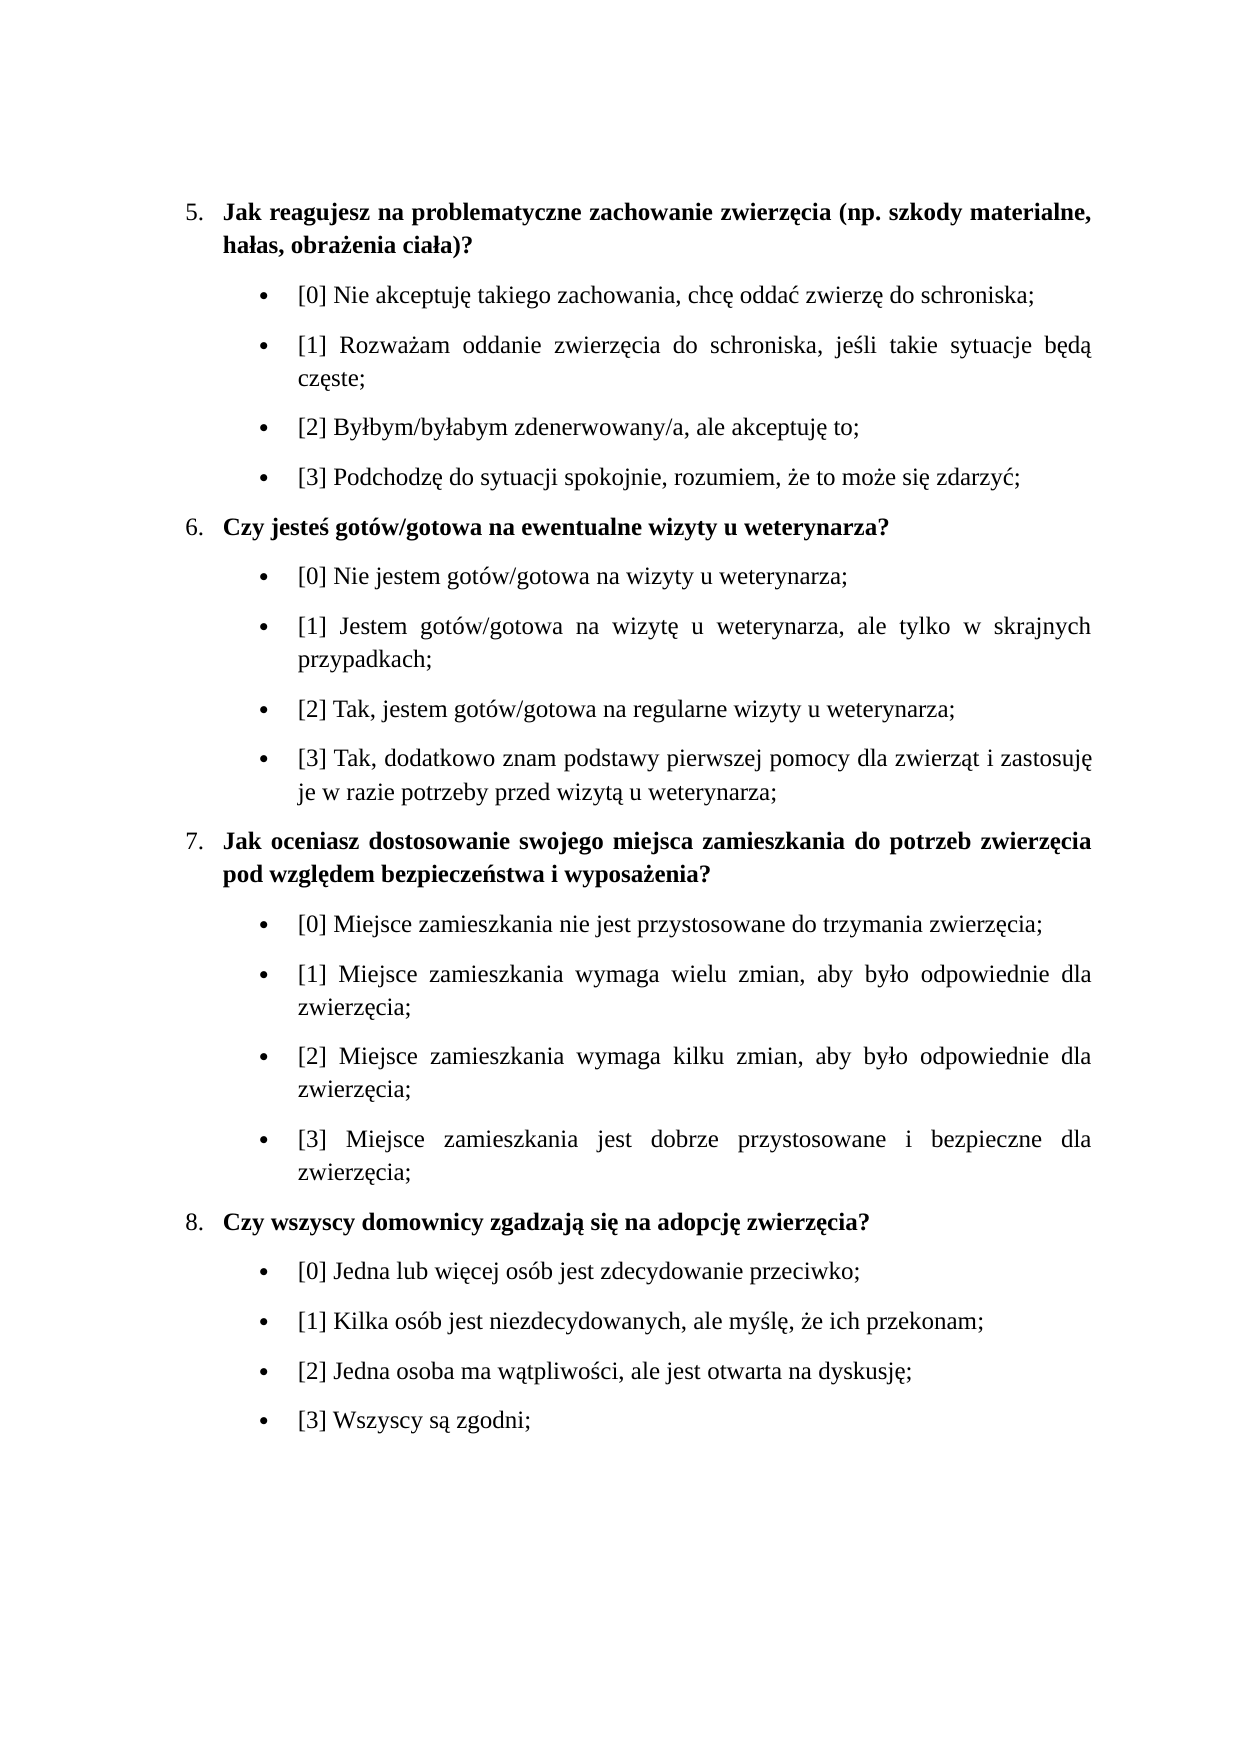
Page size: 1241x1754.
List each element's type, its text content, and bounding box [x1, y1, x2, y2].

list [2] Jedna osoba ma wątpliwości, ale jest otwarta na dyskusję; [260, 1356, 1093, 1384]
list [2] Byłbym/byłabym zdenerwowany/a, ale akceptuję to; [260, 412, 1093, 441]
list [1] Jestem gotów/gotowa na wizytę u weterynarza, ale tylko w skrajnych przypadkach; [260, 611, 1093, 673]
list [3] Miejsce zamieszkania jest dobrze przystosowane i bezpieczne dla zwierzęcia; [260, 1124, 1093, 1186]
list [0] Jedna lub więcej osób jest zdecydowanie przeciwko; [260, 1256, 1093, 1285]
list [0] Miejsce zamieszkania nie jest przystosowane do trzymania zwierzęcia; [260, 909, 1093, 938]
list [2] Miejsce zamieszkania wymaga kilku zmian, aby było odpowiednie dla zwierzęcia; [260, 1041, 1093, 1103]
list [2] Tak, jestem gotów/gotowa na regularne wizyty u weterynarza; [260, 694, 1093, 723]
list [0] Nie jestem gotów/gotowa na wizyty u weterynarza; [260, 561, 1093, 590]
list Czy jesteś gotów/gotowa na ewentualne wizyty u weterynarza? [185, 512, 1093, 541]
list [0] Nie akceptuję takiego zachowania, chcę oddać zwierzę do schroniska; [260, 280, 1093, 309]
list Jak oceniasz dostosowanie swojego miejsca zamieszkania do potrzeb zwierzęcia pod względem bezpieczeństwa i wyposażenia? [185, 826, 1093, 888]
list [1] Miejsce zamieszkania wymaga wielu zmian, aby było odpowiednie dla zwierzęcia; [260, 959, 1093, 1020]
list Jak reagujesz na problematyczne zachowanie zwierzęcia (np. szkody materialne, hałas, obrażenia ciała)? [185, 197, 1093, 259]
list [1] Kilka osób jest niezdecydowanych, ale myślę, że ich przekonam; [260, 1306, 1093, 1335]
list Czy wszyscy domownicy zgadzają się na adopcję zwierzęcia? [185, 1207, 1093, 1236]
list [3] Wszyscy są zgodni; [260, 1406, 1093, 1434]
list [1] Rozważam oddanie zwierzęcia do schroniska, jeśli takie sytuacje będą częste; [260, 330, 1093, 391]
list [3] Podchodzę do sytuacji spokojnie, rozumiem, że to może się zdarzyć; [260, 462, 1093, 491]
list [3] Tak, dodatkowo znam podstawy pierwszej pomocy dla zwierząt i zastosuję je w razie potrzeby przed wizytą u weterynarza; [260, 743, 1093, 805]
